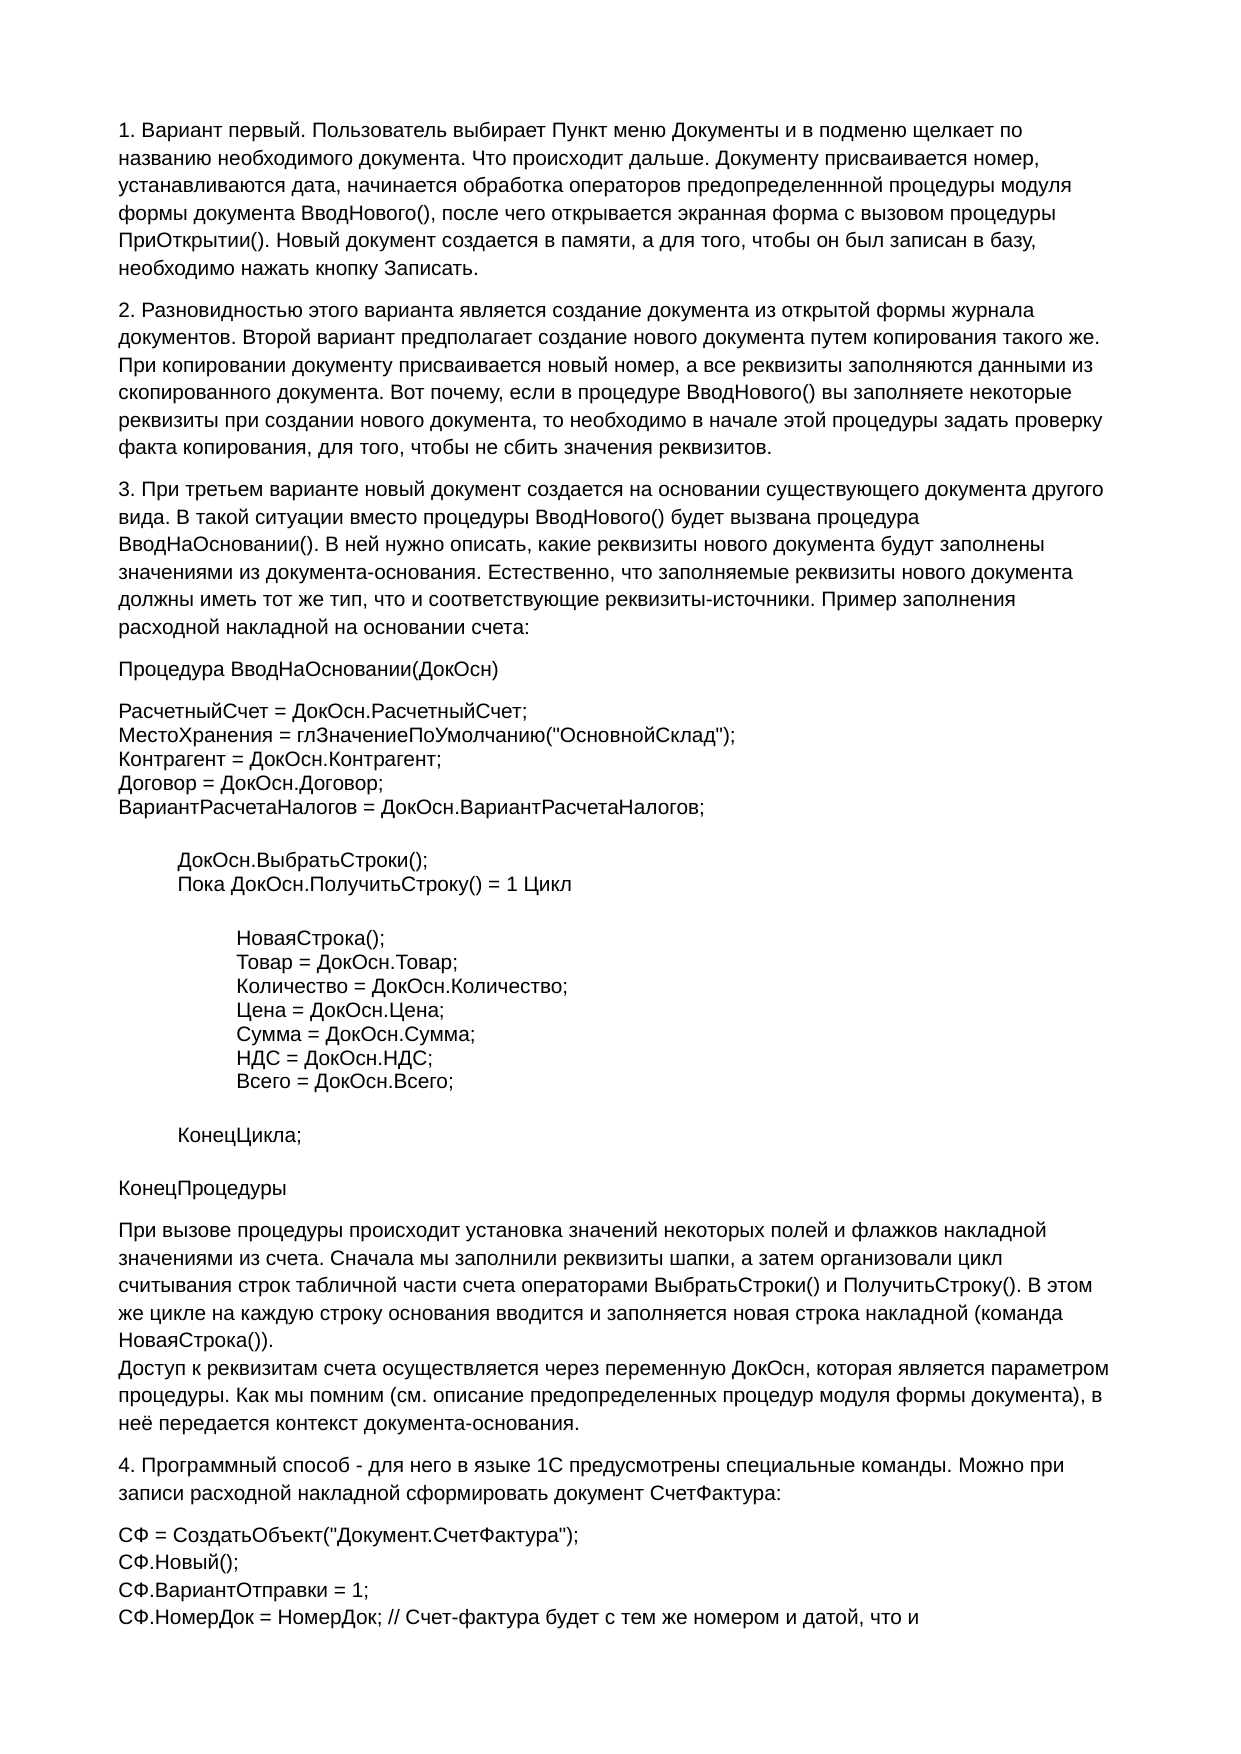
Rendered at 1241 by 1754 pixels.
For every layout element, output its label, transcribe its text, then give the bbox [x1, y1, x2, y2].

text При вызове процедуры происходит установка значений некоторых полей и флажков накладной значениями из счета. Сначала мы заполнили реквизиты шапки, а затем организовали цикл считывания строк табличной части счета операторами ВыбратьСтроки() и ПолучитьСтроку(). В этом же цикле на каждую строку основания вводится и заполняется новая строка накладной (команда НоваяСтрока()). Доступ к реквизитам счета осуществляется через переменную ДокОсн, которая является параметром процедуры. Как мы помним (см. описание предопределенных процедур модуля формы документа), в неё передается контекст документа-основания. [118, 1218, 1122, 1435]
text РасчетныйСчет = ДокОсн.РасчетныйСчет; МестоХранения = глЗначениеПоУмолчанию("ОсновнойСклад"); Контрагент = ДокОсн.Контрагент; Договор = ДокОсн.Договор; ВариантРасчетаНалогов = ДокОсн.ВариантРасчетаНалогов; [118, 699, 1122, 819]
text 4. Программный способ - для него в языке 1С предусмотрены специальные команды. Можно при записи расходной накладной сформировать документ СчетФактура: [118, 1453, 1122, 1504]
text КонецЦикла; [177, 1123, 1063, 1147]
text НоваяСтрока(); Товар = ДокОсн.Товар; Количество = ДокОсн.Количество; Цена = ДокОсн.Цена; Сумма = ДокОсн.Сумма; НДС = ДокОсн.НДС; Всего = ДокОсн.Всего; [236, 926, 1004, 1093]
text ДокОсн.ВыбратьСтроки(); Пока ДокОсн.ПолучитьСтроку() = 1 Цикл [177, 848, 1063, 896]
text Процедура ВводНаОсновании(ДокОсн) [118, 657, 1122, 681]
text 2. Разновидностью этого варианта является создание документа из открытой формы журнала документов. Второй вариант предполагает создание нового документа путем копирования такого же. При копировании документу присваивается новый номер, а все реквизиты заполняются данными из скопированного документа. Вот почему, если в процедуре ВводНового() вы заполняете некоторые реквизиты при создании нового документа, то необходимо в начале этой процедуры задать проверку факта копирования, для того, чтобы не сбить значения реквизитов. [118, 298, 1122, 459]
text СФ = СоздатьОбъект("Документ.СчетФактура"); СФ.Новый(); СФ.ВариантОтправки = 1; СФ.НомерДок = НомерДок; // Счет-фактура будет с тем же номером и датой, что и [118, 1522, 1122, 1629]
text 1. Вариант первый. Пользователь выбирает Пункт меню Документы и в подменю щелкает по названию необходимого документа. Что происходит дальше. Документу присваивается номер, устанавливаются дата, начинается обработка операторов предопределеннной процедуры модуля формы документа ВводНового(), после чего открывается экранная форма с вызовом процедуры ПриОткрытии(). Новый документ создается в памяти, а для того, чтобы он был записан в базу, необходимо нажать кнопку Записать. [118, 118, 1122, 279]
text 3. При третьем варианте новый документ создается на основании существующего документа другого вида. В такой ситуации вместо процедуры ВводНового() будет вызвана процедура ВводНаОсновании(). В ней нужно описать, какие реквизиты нового документа будут заполнены значениями из документа-основания. Естественно, что заполняемые реквизиты нового документа должны иметь тот же тип, что и соответствующие реквизиты-источники. Пример заполнения расходной накладной на основании счета: [118, 477, 1122, 639]
text КонецПроцедуры [118, 1176, 1122, 1200]
